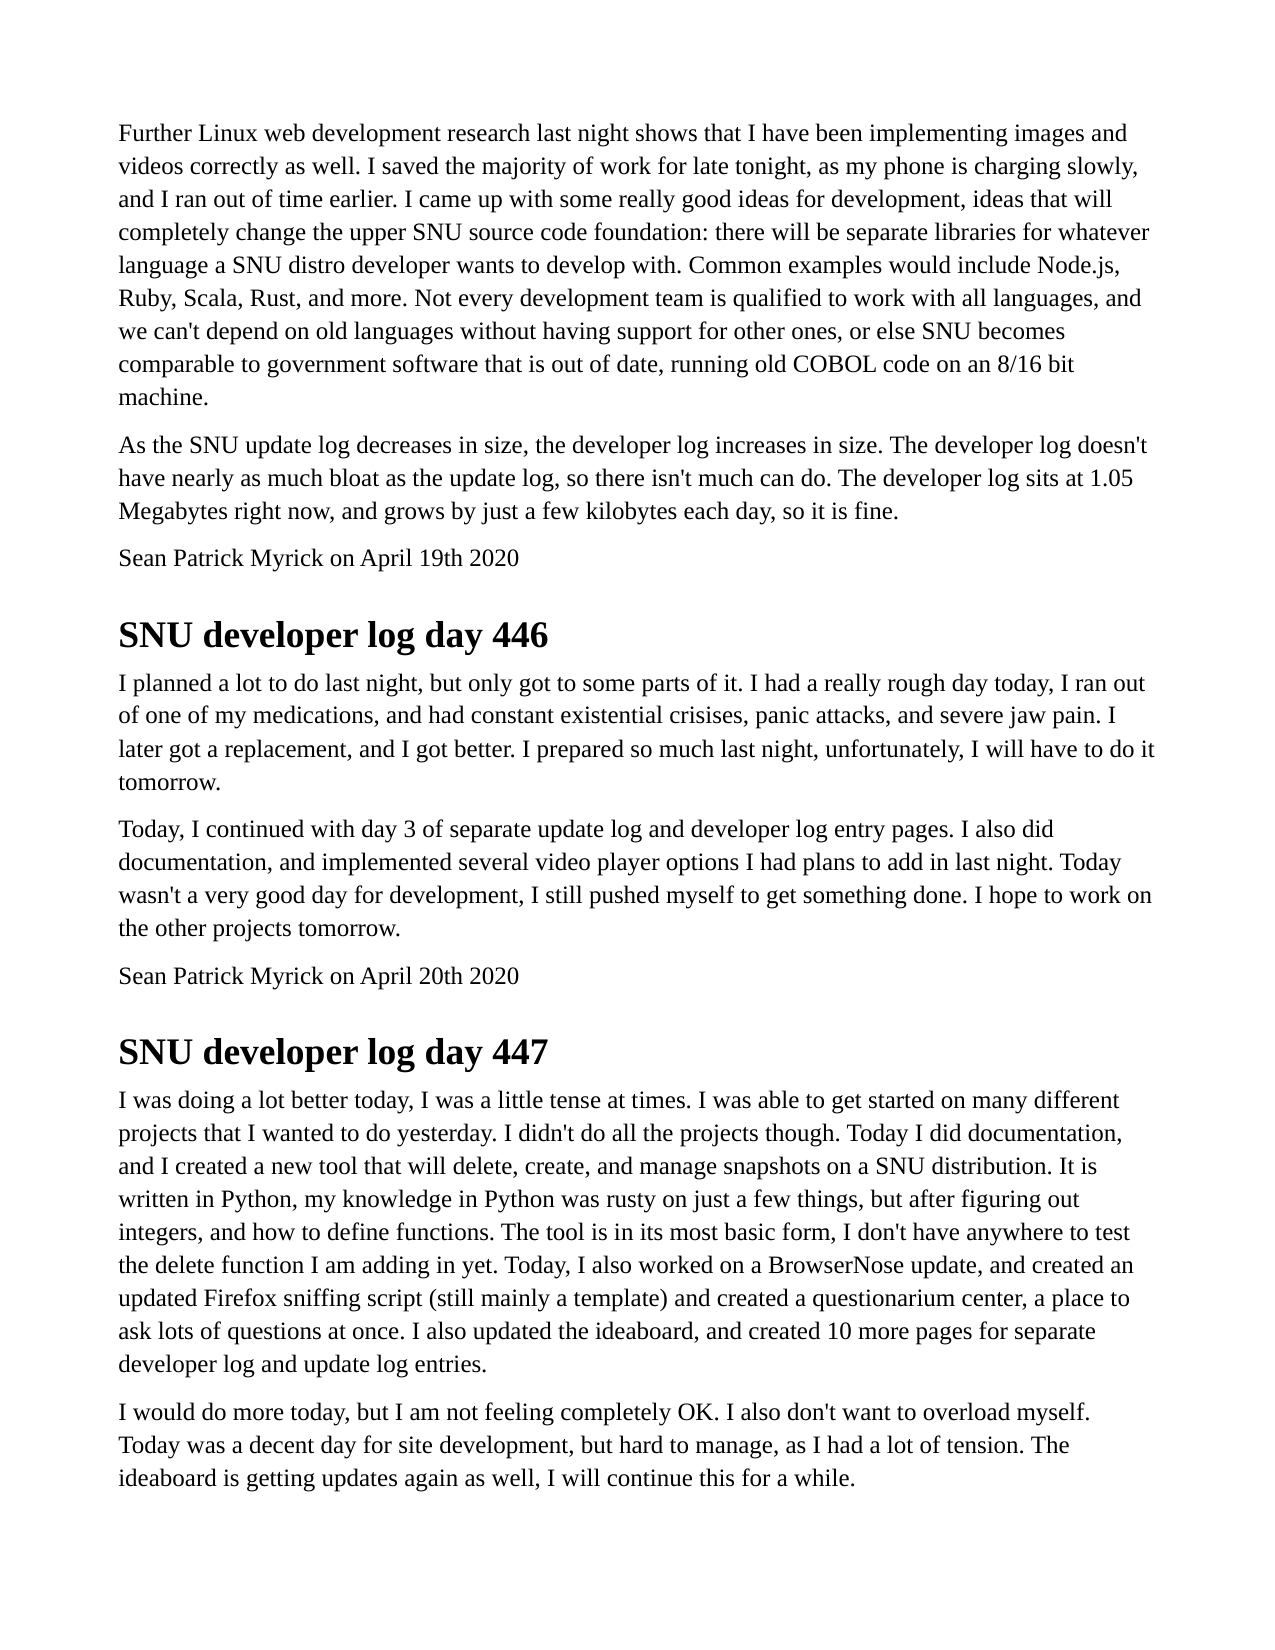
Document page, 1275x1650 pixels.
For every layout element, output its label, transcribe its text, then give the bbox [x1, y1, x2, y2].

text I would do more today, but I am not feeling completely OK. I also don't want to overload myself. Today was a decent day for site development, but hard to manage, as I had a lot of tension. The ideaboard is getting updates again as well, I will continue this for a while. [118, 1397, 1157, 1492]
text Sean Patrick Myrick on April 20th 2020 [118, 961, 1157, 990]
subtitle SNU developer log day 447 [118, 1029, 1157, 1072]
text I was doing a lot better today, I was a little tense at times. I was able to get started on many different projects that I wanted to do yesterday. I didn't do all the projects though. Today I did documentation, and I created a new tool that will delete, create, and manage snapshots on a SNU distribution. It is written in Python, my knowledge in Python was rusty on just a few things, but after figuring out integers, and how to define functions. The tool is in its most basic form, I don't have anywhere to test the delete function I am adding in yet. Today, I also worked on a BrowserNose update, and created an updated Firefox sniffing script (still mainly a template) and created a questionarium center, a place to ask lots of questions at once. I also updated the ideaboard, and created 10 more pages for separate developer log and update log entries. [118, 1085, 1157, 1378]
text Sean Patrick Myrick on April 19th 2020 [118, 543, 1157, 572]
text I planned a lot to do last night, but only got to some parts of it. I had a really rough day today, I ran out of one of my medications, and had constant existential crisises, panic attacks, and severe jaw pain. I later got a replacement, and I got better. I prepared so much last night, unfortunately, I will have to do it tomorrow. [118, 668, 1157, 795]
text As the SNU update log decreases in size, the developer log increases in size. The developer log doesn't have nearly as much bloat as the update log, so there isn't much can do. The developer log sits at 1.05 Megabytes right now, and grows by just a few kilobytes each day, so it is fine. [118, 430, 1157, 525]
subtitle SNU developer log day 446 [118, 612, 1157, 655]
text Today, I continued with day 3 of separate update log and developer log entry pages. I also did documentation, and implemented several video player options I had plans to add in last night. Today wasn't a very good day for development, I still pushed myself to get something done. I hope to work on the other projects tomorrow. [118, 814, 1157, 942]
text Further Linux web development research last night shows that I have been implementing images and videos correctly as well. I saved the majority of work for late tonight, as my phone is charging slowly, and I ran out of time earlier. I came up with some really good ideas for development, ideas that will completely change the upper SNU source code foundation: there will be separate libraries for whatever language a SNU distro developer wants to develop with. Common examples would include Node.js, Ruby, Scala, Rust, and more. Not every development team is qualified to work with all languages, and we can't depend on old languages without having support for other ones, or else SNU becomes comparable to government software that is out of date, running old COBOL code on an 8/16 bit machine. [118, 118, 1157, 411]
